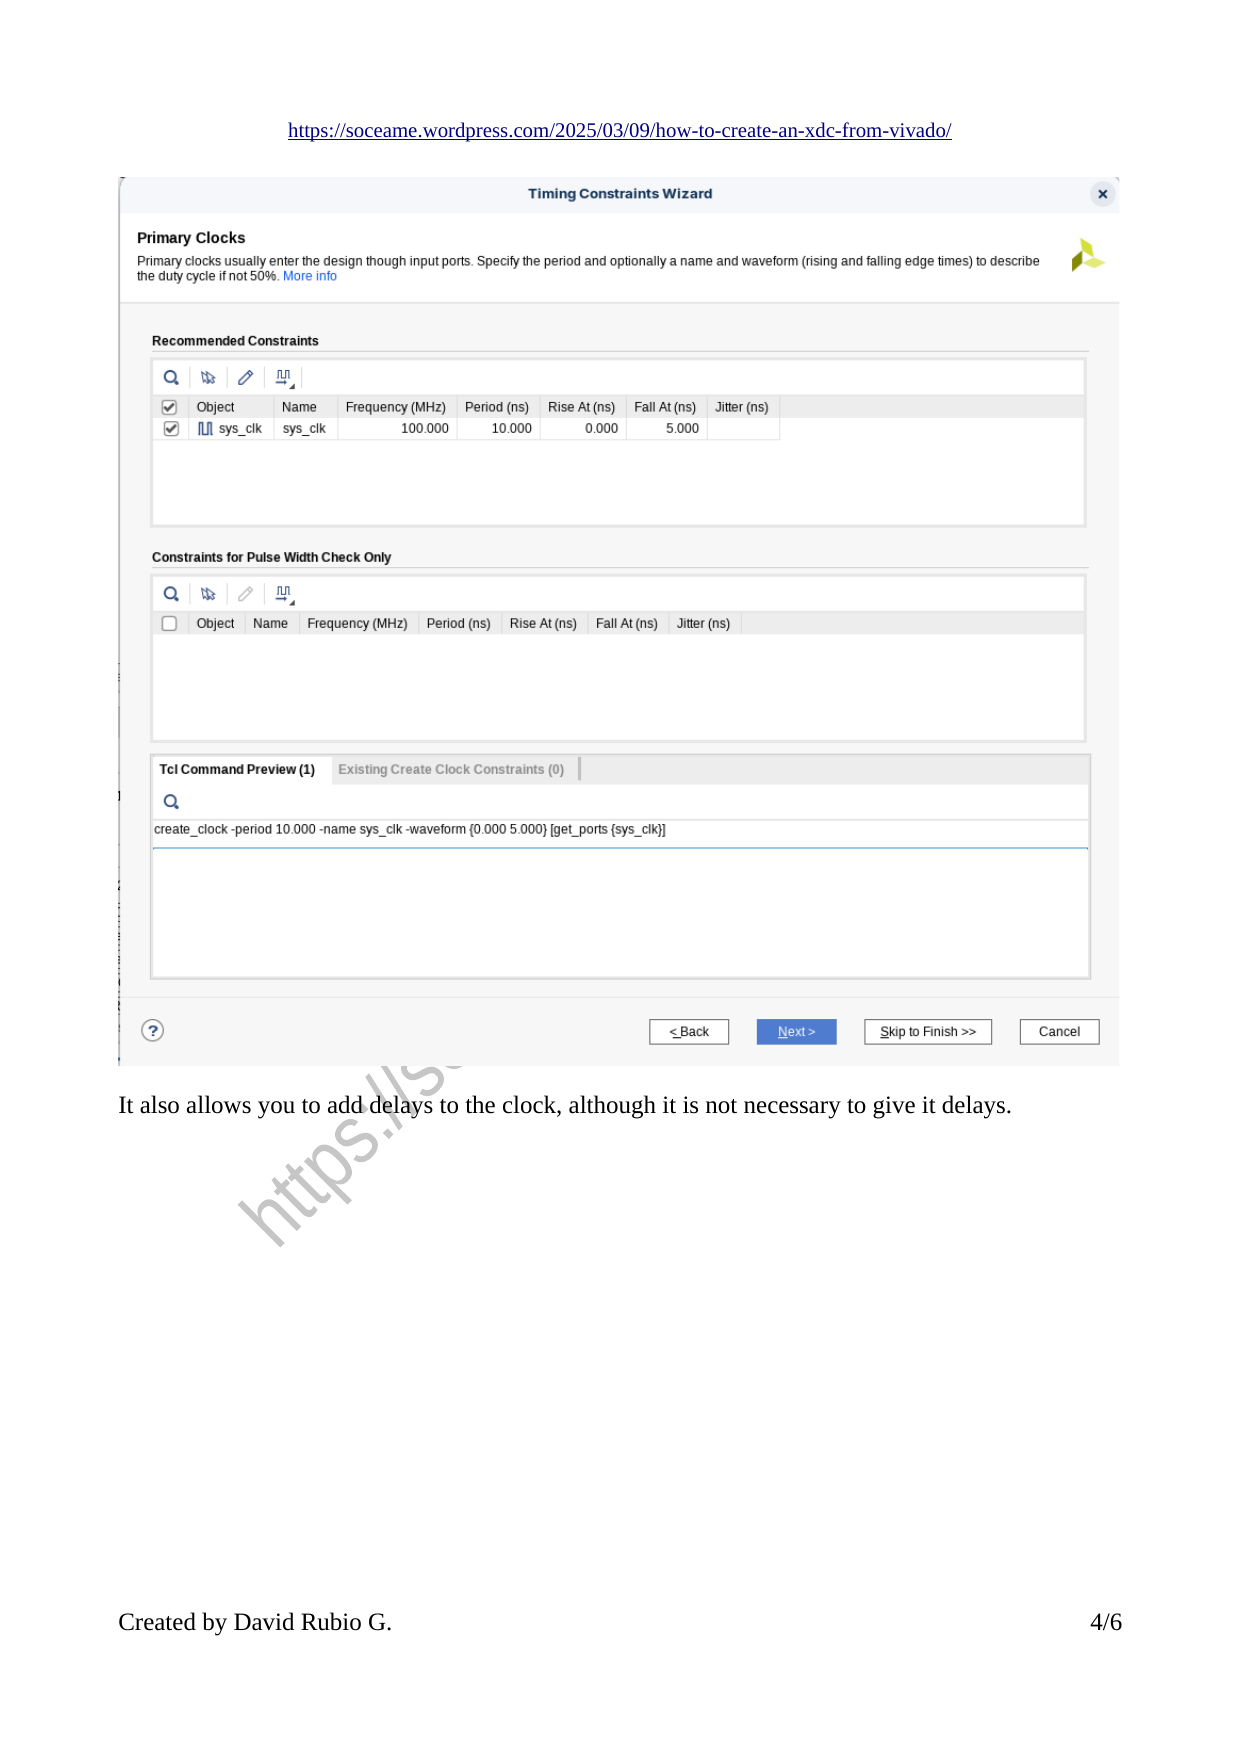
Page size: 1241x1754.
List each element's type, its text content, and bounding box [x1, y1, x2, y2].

picture [118, 177, 1120, 1066]
text It also allows you to add delays to the clock, although it is not necessary to give it delays. [403, 1090, 1122, 1118]
text It also allows you to add delays to the clock, although it is not necessary to give it delays. [118, 1090, 390, 1118]
